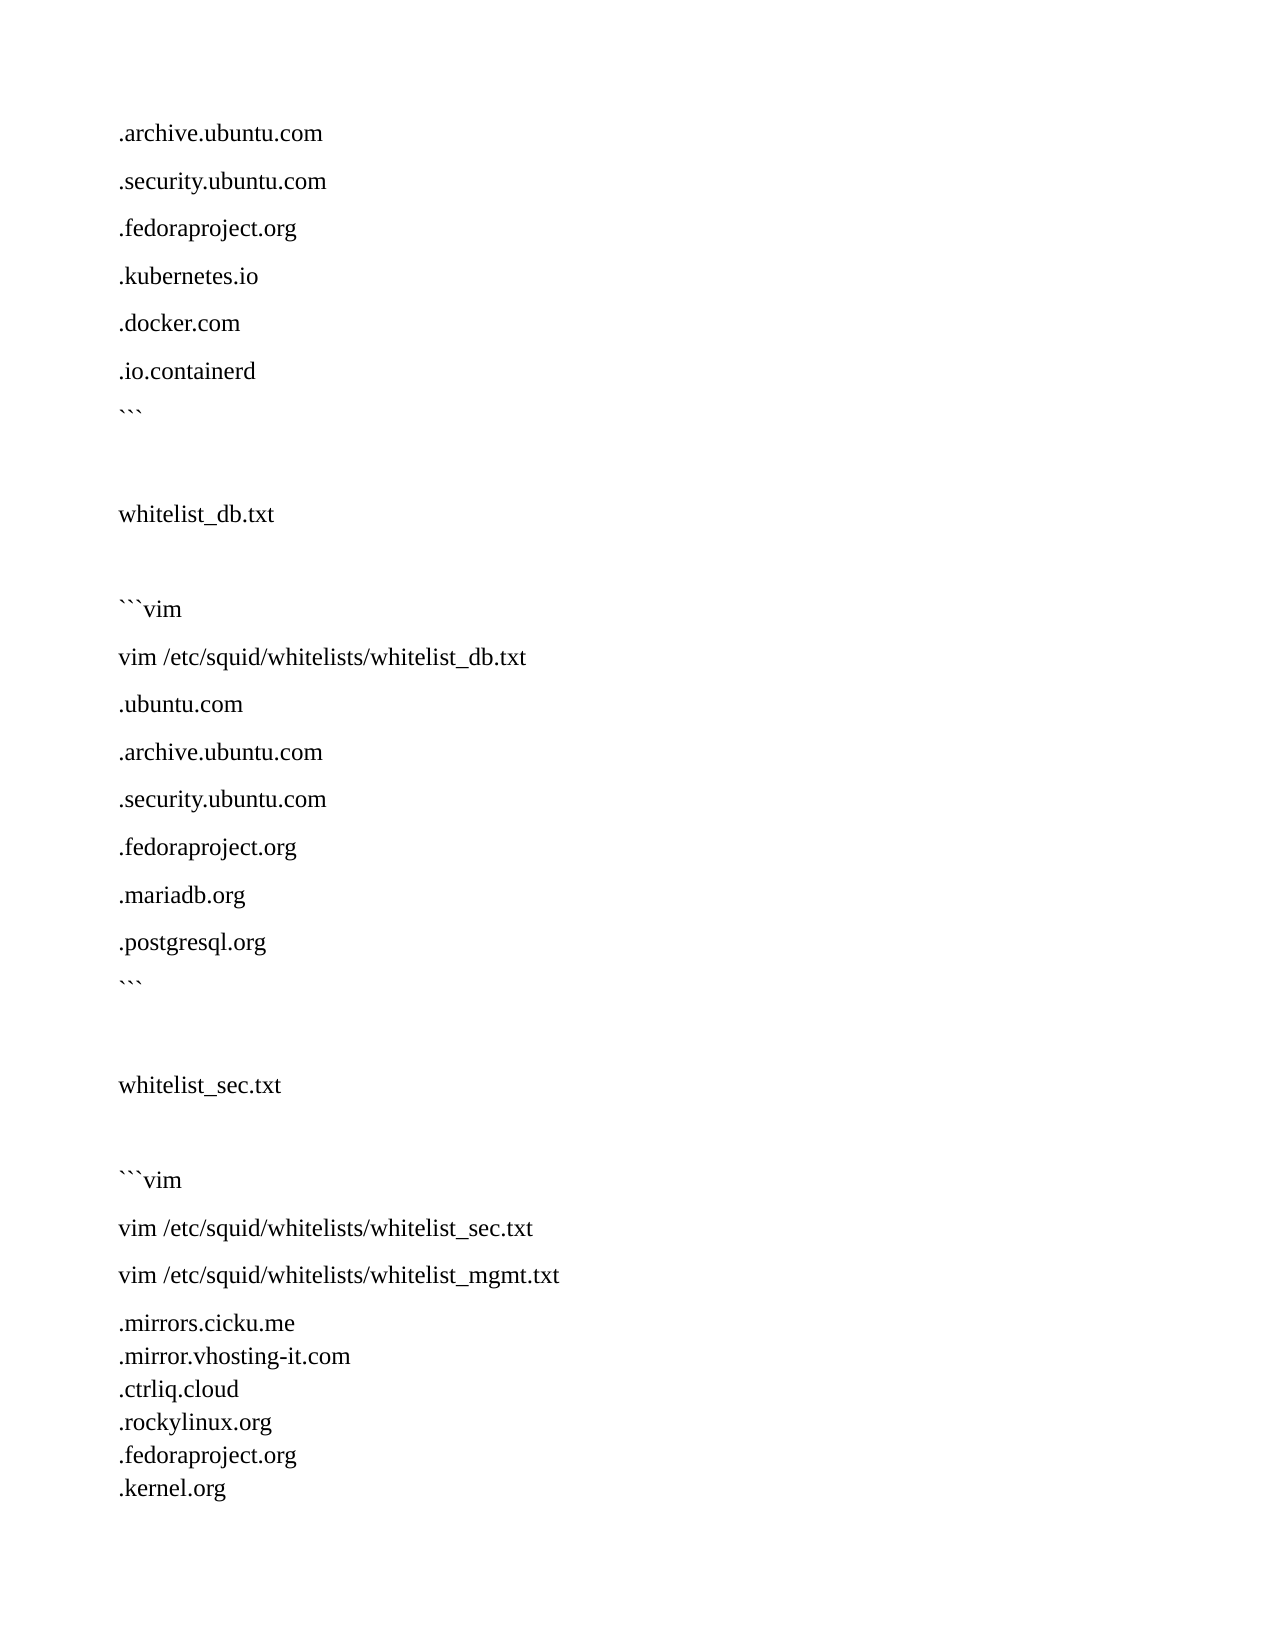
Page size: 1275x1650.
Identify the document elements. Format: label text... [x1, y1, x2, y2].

text .fedoraproject.org [118, 213, 1157, 242]
text .archive.ubuntu.com [118, 737, 1157, 766]
text ```vim [118, 594, 1157, 623]
text whitelist_db.txt [118, 499, 1157, 528]
text vim /etc/squid/whitelists/whitelist_sec.txt [118, 1213, 1157, 1242]
text .kubernetes.io [118, 261, 1157, 290]
text .fedoraproject.org [118, 832, 1157, 861]
text vim /etc/squid/whitelists/whitelist_mgmt.txt [118, 1261, 1157, 1289]
text ```vim [118, 1165, 1157, 1194]
text .postgresql.org [118, 927, 1157, 956]
text .security.ubuntu.com [118, 784, 1157, 813]
text .docker.com [118, 308, 1157, 337]
text ``` [118, 975, 1157, 1004]
text whitelist_sec.txt [118, 1070, 1157, 1099]
text .security.ubuntu.com [118, 166, 1157, 194]
text .mariadb.org [118, 880, 1157, 908]
text .mirrors.cicku.me .mirror.vhosting-it.com .ctrliq.cloud .rockylinux.org .fedoraproject.org .kernel.org [118, 1308, 1157, 1502]
text .ubuntu.com [118, 689, 1157, 718]
text .io.containerd [118, 356, 1157, 385]
text .archive.ubuntu.com [118, 118, 1157, 147]
text vim /etc/squid/whitelists/whitelist_db.txt [118, 642, 1157, 671]
text ``` [118, 404, 1157, 432]
